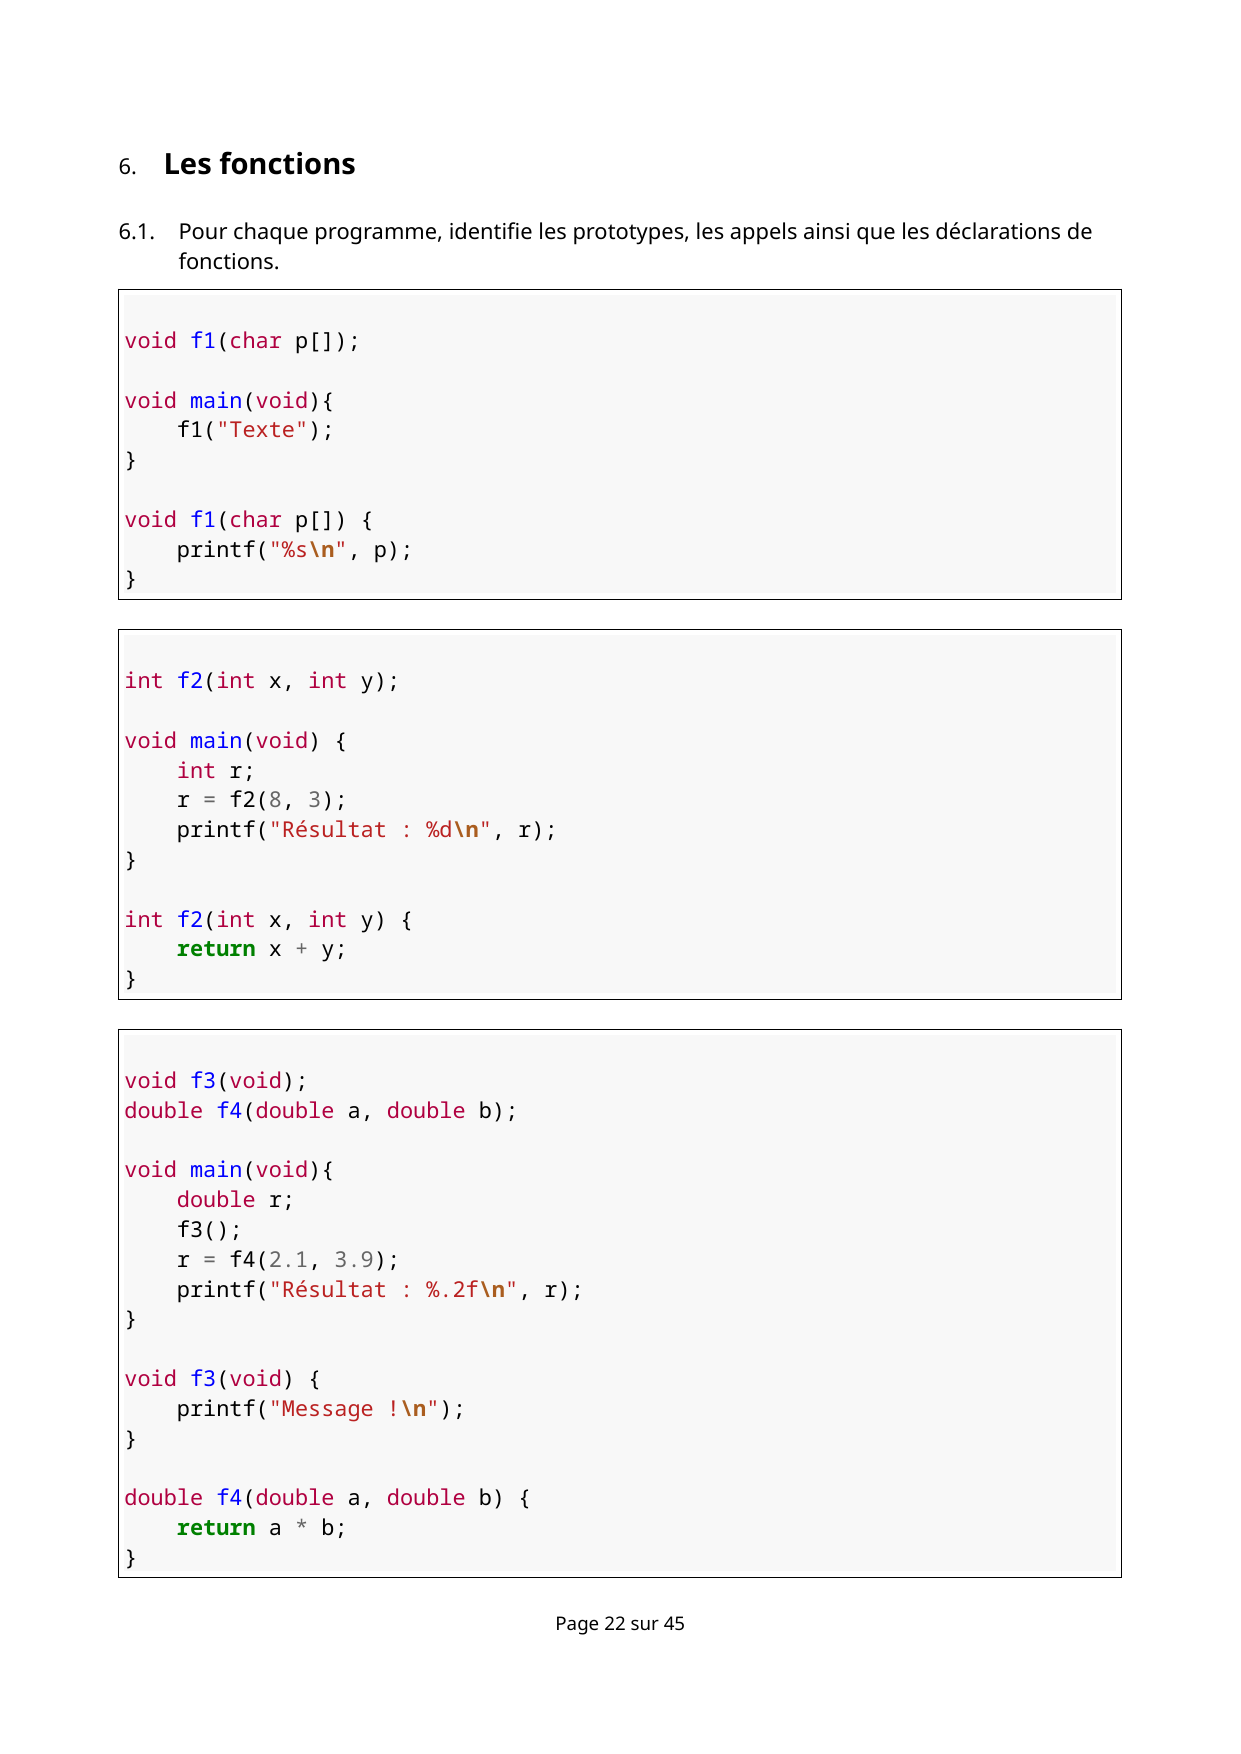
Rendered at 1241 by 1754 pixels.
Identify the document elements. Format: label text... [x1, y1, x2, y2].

table_header int f2(int x, int y); void main(void) { int r; r = f2(8, 3); printf("Résultat : %d\n", r); } int f2(int x, int y) { return x + y; } [119, 630, 1121, 999]
subtitle Pour chaque programme, identifie les prototypes, les appels ainsi que les déclarations de fonctions. [118, 216, 1122, 276]
table_header void f1(char p[]); void main(void){ f1("Texte"); } void f1(char p[]) { printf("%s\n", p); } [119, 290, 1121, 599]
subtitle Les fonctions [118, 143, 1122, 183]
table_header void f3(void); double f4(double a, double b); void main(void){ double r; f3(); r = f4(2.1, 3.9); printf("Résultat : %.2f\n", r); } void f3(void) { printf("Message !\n"); } double f4(double a, double b) { return a * b; } [119, 1030, 1121, 1577]
